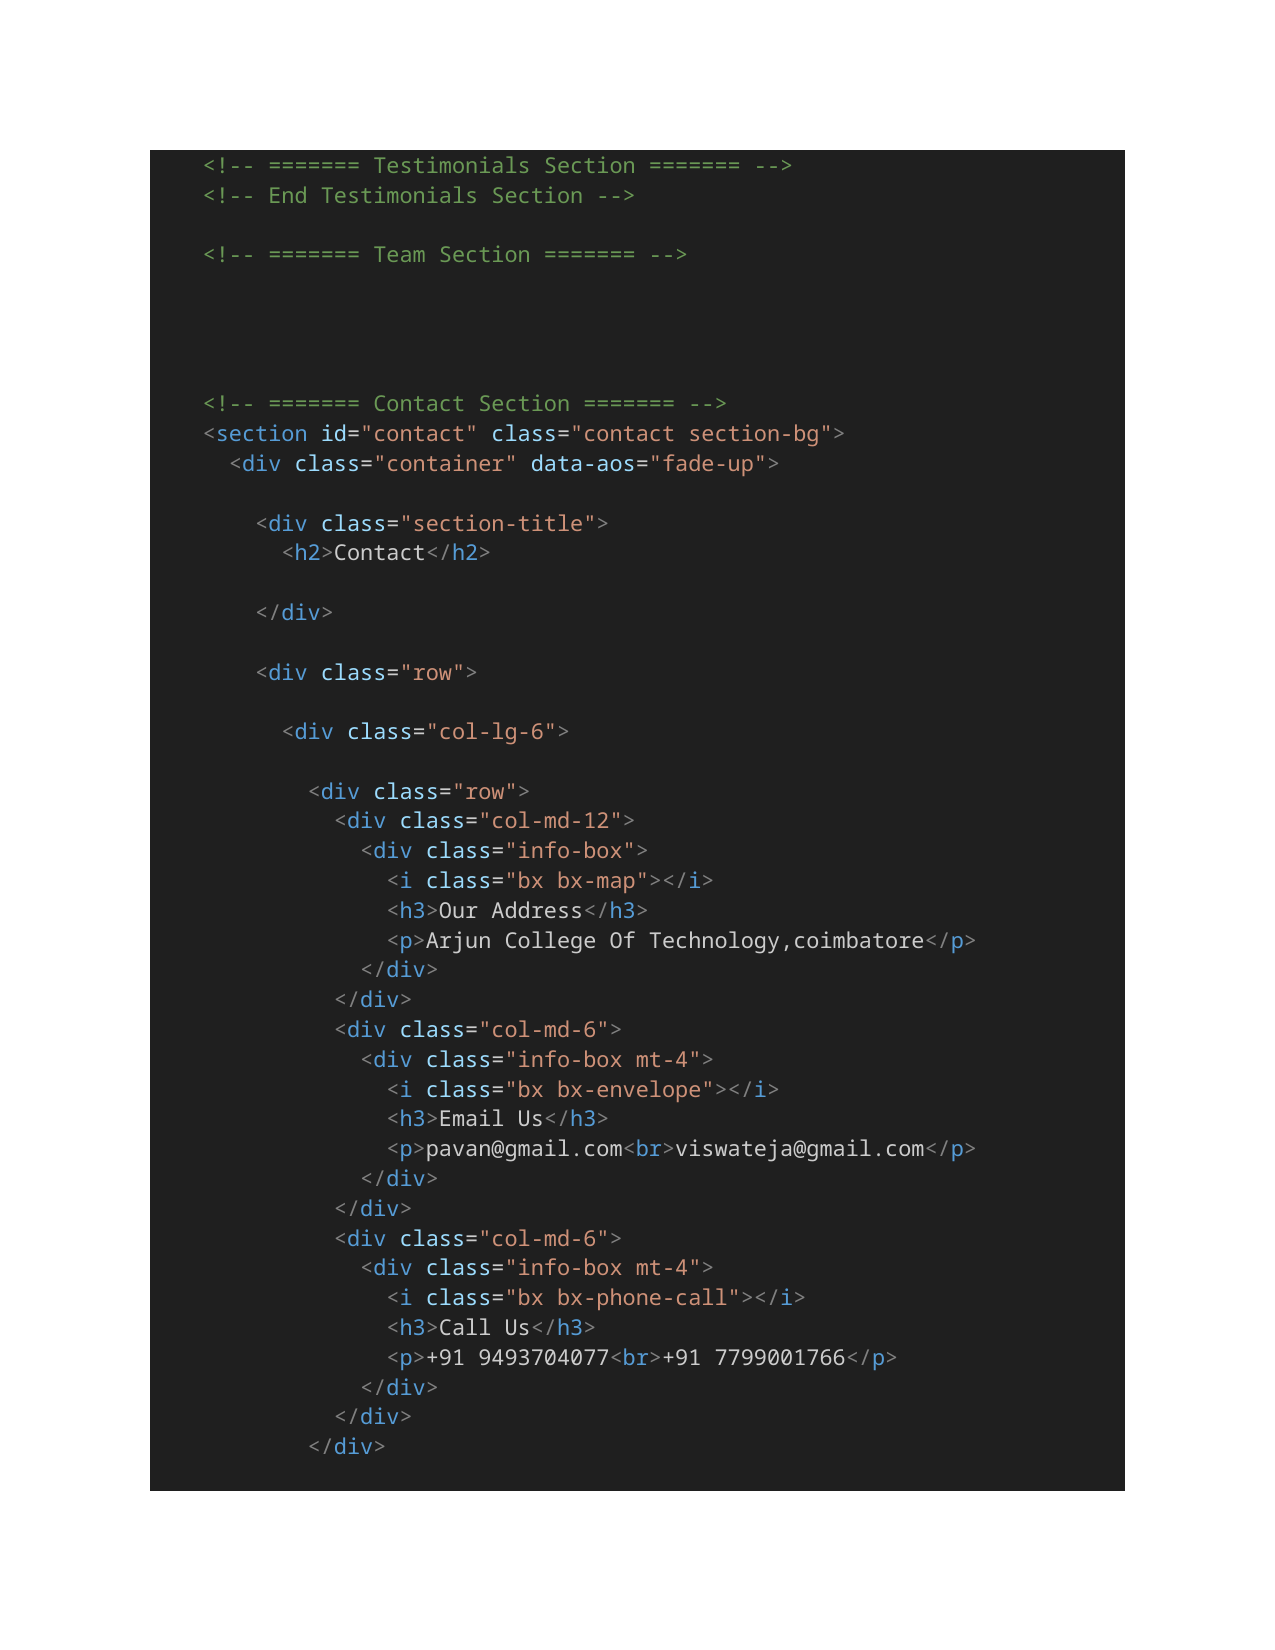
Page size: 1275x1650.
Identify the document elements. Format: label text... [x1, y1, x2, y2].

text <!-- ======= Contact Section ======= --> [150, 388, 1125, 418]
text <h2>Contact</h2> [150, 537, 1125, 567]
text <div class="info-box mt-4"> [150, 1252, 1125, 1282]
text <i class="bx bx-map"></i> [150, 865, 1125, 895]
text </div> [150, 1371, 1125, 1401]
text <p>Arjun College Of Technology,coimbatore</p> [150, 924, 1125, 954]
text <div class="info-box"> [150, 835, 1125, 865]
text <div class="section-title"> [150, 507, 1125, 537]
text <section id="contact" class="contact section-bg"> [150, 418, 1125, 448]
text </div> [150, 1193, 1125, 1222]
text <h3>Our Address</h3> [150, 895, 1125, 924]
text </div> [150, 1431, 1125, 1461]
text <div class="col-md-12"> [150, 805, 1125, 835]
text <div class="col-lg-6"> [150, 716, 1125, 746]
text <i class="bx bx-envelope"></i> [150, 1073, 1125, 1103]
text <!-- ======= Team Section ======= --> [150, 239, 1125, 269]
text <h3>Email Us</h3> [150, 1103, 1125, 1133]
text <div class="col-md-6"> [150, 1222, 1125, 1252]
text </div> [150, 984, 1125, 1014]
text <!-- ======= Testimonials Section ======= --> [150, 150, 1125, 180]
text <p>pavan@gmail.com<br>viswateja@gmail.com</p> [150, 1133, 1125, 1163]
text <!-- End Testimonials Section --> [150, 180, 1125, 209]
text <p>+91 9493704077<br>+91 7799001766</p> [150, 1342, 1125, 1371]
text </div> [150, 597, 1125, 627]
text <div class="container" data-aos="fade-up"> [150, 448, 1125, 478]
text <div class="row"> [150, 656, 1125, 686]
text <h3>Call Us</h3> [150, 1312, 1125, 1342]
text <div class="row"> [150, 776, 1125, 805]
text </div> [150, 954, 1125, 984]
text </div> [150, 1401, 1125, 1431]
text </div> [150, 1163, 1125, 1193]
text <div class="col-md-6"> [150, 1014, 1125, 1044]
text <div class="info-box mt-4"> [150, 1044, 1125, 1073]
text <i class="bx bx-phone-call"></i> [150, 1282, 1125, 1312]
